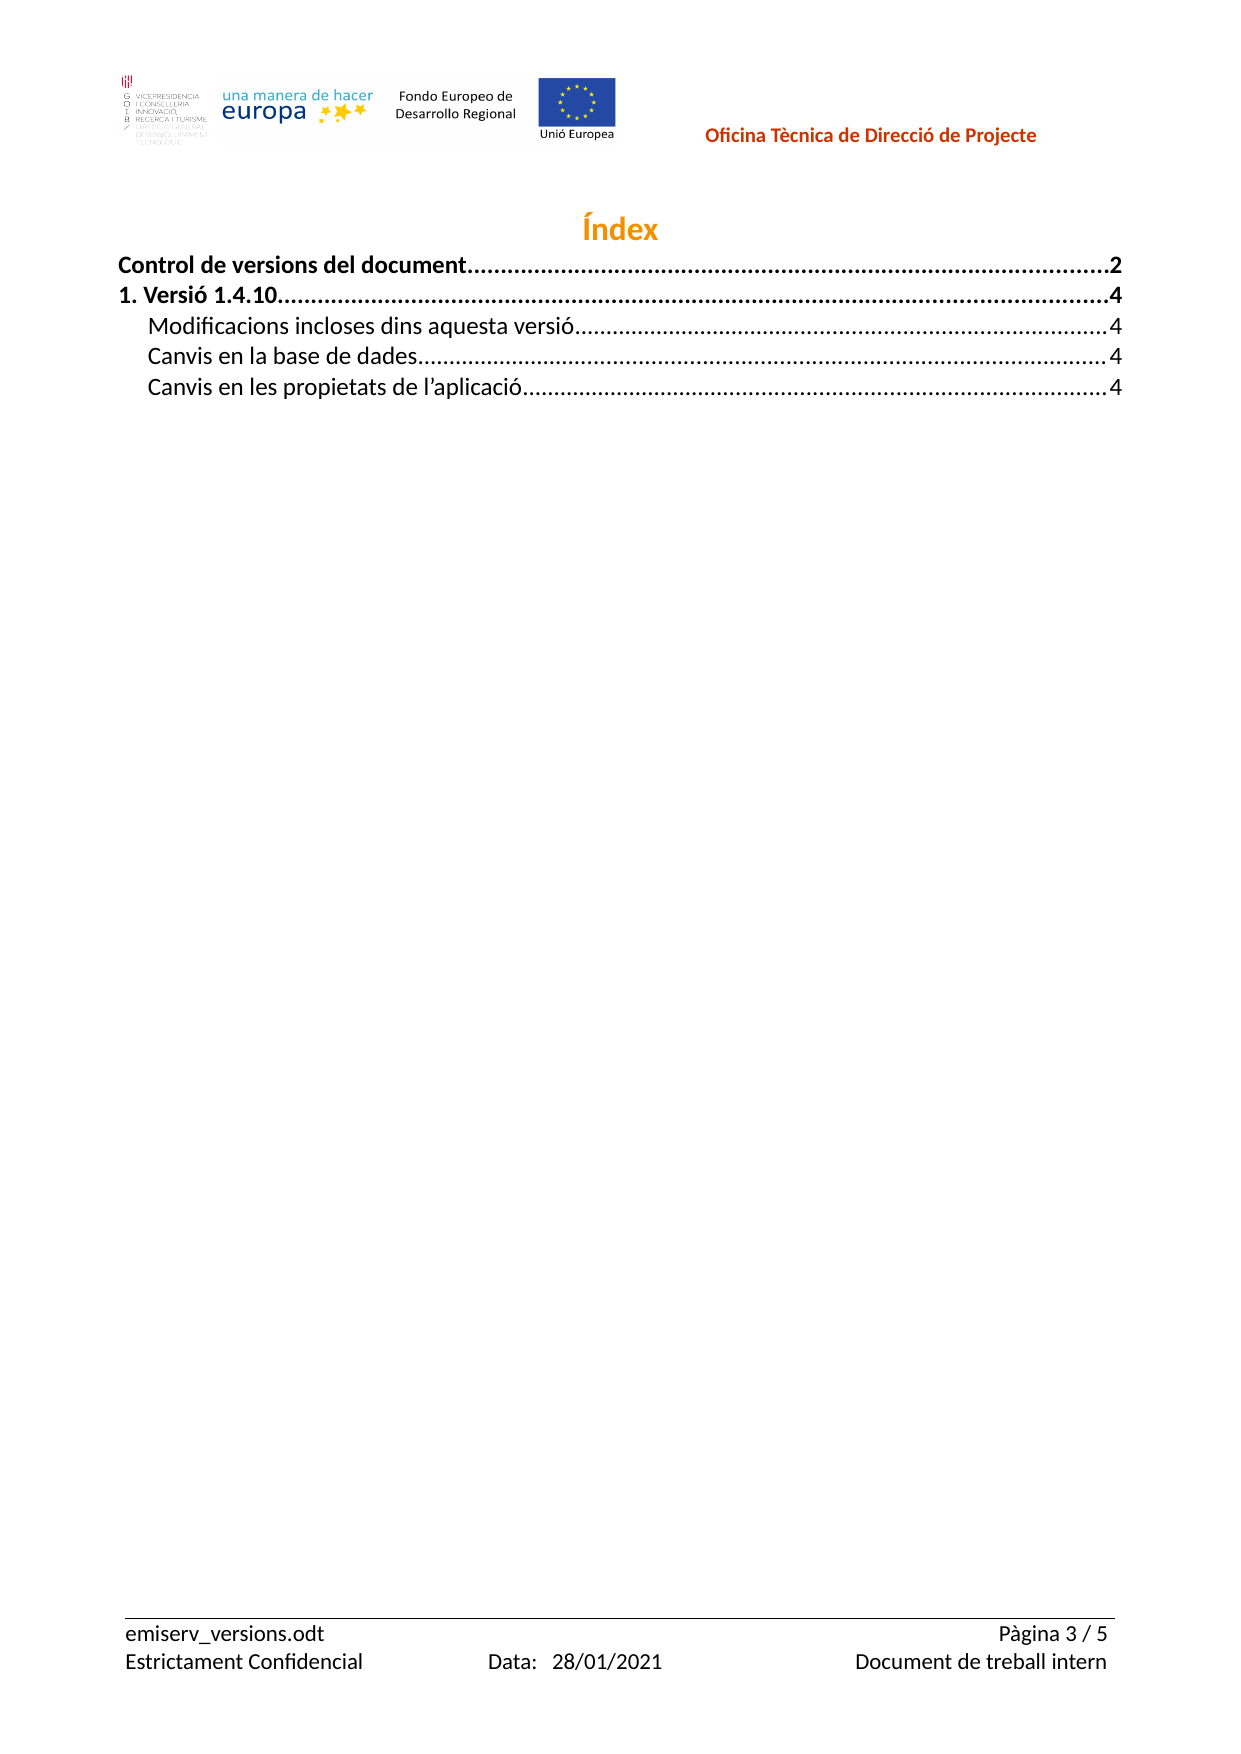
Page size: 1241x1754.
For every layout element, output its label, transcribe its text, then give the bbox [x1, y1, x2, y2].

text Canvis en les propietats de l’aplicació 4 [148, 371, 1122, 402]
text Control de versions del document 2 [118, 249, 1122, 279]
text Canvis en la base de dades 4 [148, 341, 1122, 371]
text Modificacions incloses dins aquesta versió 4 [148, 310, 1122, 341]
picture [219, 73, 621, 147]
text Índex [118, 208, 1122, 249]
picture [118, 73, 213, 147]
text 1. Versió 1.4.10 4 [118, 279, 1122, 310]
